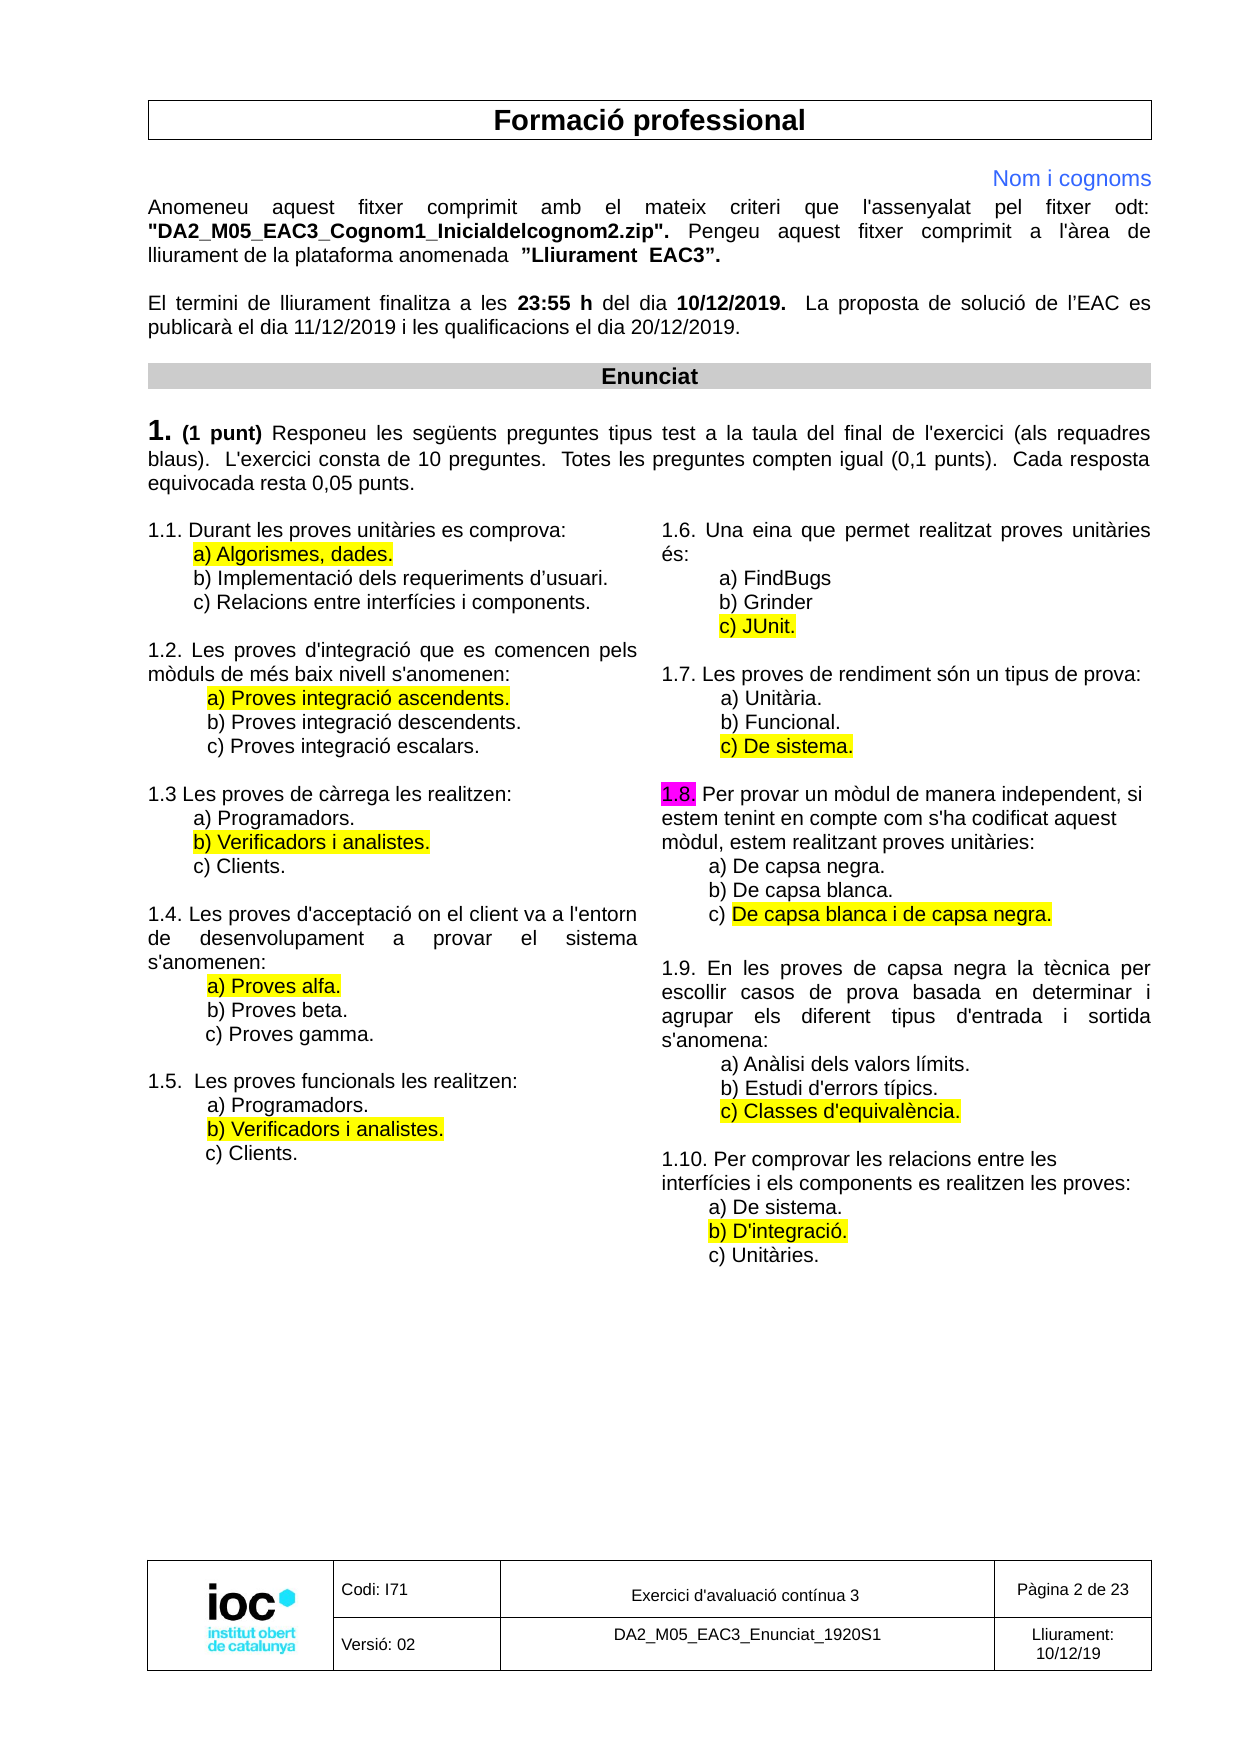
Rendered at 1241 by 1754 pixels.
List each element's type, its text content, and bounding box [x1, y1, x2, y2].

text 1.6. Una eina que permet realitzat proves unitàries és: [661, 518, 1151, 566]
text c) Relacions entre interfícies i components. [193, 590, 638, 614]
text a) Algorismes, dades. [193, 542, 638, 566]
text b) De capsa blanca. [708, 878, 1151, 902]
text c) Unitàries. [708, 1243, 1151, 1267]
text 1.3 Les proves de càrrega les realitzen: [148, 782, 638, 806]
text a) De capsa negra. [708, 854, 1151, 878]
text 1.4. Les proves d'acceptació on el client va a l'entorn de desenvolupament a provar el sistema s'anomenen: [148, 902, 638, 973]
text a) Proves integració ascendents. [207, 686, 638, 710]
text a) Proves alfa. [207, 973, 638, 997]
text b) Proves integració descendents. [207, 710, 638, 734]
text b) Estudi d'errors típics. [720, 1075, 1151, 1099]
text a) Anàlisi dels valors límits. [720, 1051, 1151, 1075]
text Anomeneu aquest fitxer comprimit amb el mateix criteri que l'assenyalat pel fitxer odt: "DA2_M05_EAC3_Cognom1_Inicialdelcognom2.zip". Pengeu aquest fitxer comprimit a l'àrea de lliurament de la plataforma anomenada ”Lliurament EAC3”. [148, 195, 1151, 267]
text 1.5. Les proves funcionals les realitzen: [148, 1069, 638, 1093]
text c) Classes d'equivalència. [720, 1099, 1151, 1123]
text 1.10. Per comprovar les relacions entre les interfícies i els components es realitzen les proves: [661, 1147, 1151, 1195]
text a) FindBugs [661, 566, 1151, 590]
text b) Funcional. [720, 710, 1151, 734]
text 1.1. Durant les proves unitàries es comprova: [148, 518, 638, 542]
text a) Programadors. [207, 1093, 638, 1117]
text 1.8. Per provar un mòdul de manera independent, si estem tenint en compte com s'ha codificat aquest mòdul, estem realitzant proves unitàries: [661, 782, 1151, 854]
text 1.2. Les proves d'integració que es comencen pels mòduls de més baix nivell s'anomenen: [148, 638, 638, 686]
text Enunciat [148, 363, 1151, 389]
text 1.7. Les proves de rendiment són un tipus de prova: [661, 662, 1151, 686]
text c) Clients. [148, 1141, 638, 1165]
text b) Proves beta. [207, 997, 638, 1021]
text El termini de lliurament finalitza a les 23:55 h del dia 10/12/2019. La proposta de solució de l’EAC es publicarà el dia 11/12/2019 i les qualificacions el dia 20/12/2019. [148, 291, 1151, 339]
text a) De sistema. [708, 1195, 1151, 1219]
text a) Programadors. [193, 806, 638, 830]
text 1.9. En les proves de capsa negra la tècnica per escollir casos de prova basada en determinar i agrupar els diferent tipus d'entrada i sortida s'anomena: [661, 956, 1151, 1051]
text c) Clients. [193, 854, 638, 878]
text c) De sistema. [720, 734, 1151, 758]
text c) Proves integració escalars. [207, 734, 638, 758]
text c) JUnit. [661, 614, 1151, 638]
text b) D'integració. [708, 1219, 1151, 1243]
text b) Implementació dels requeriments d’usuari. [193, 566, 638, 590]
text b) Verificadors i analistes. [207, 1117, 638, 1141]
text c) Proves gamma. [148, 1021, 638, 1045]
text b) Verificadors i analistes. [193, 830, 638, 854]
text a) Unitària. [720, 686, 1151, 710]
picture [195, 1570, 309, 1665]
list De capsa blanca i de capsa negra. [708, 902, 1151, 926]
text 1. (1 punt) Responeu les següents preguntes tipus test a la taula del final de l'exercici (als requadres blaus). L'exercici consta de 10 preguntes. Totes les preguntes compten igual (0,1 punts). Cada resposta equivocada resta 0,05 punts. [148, 413, 1151, 494]
text b) Grinder [661, 590, 1151, 614]
